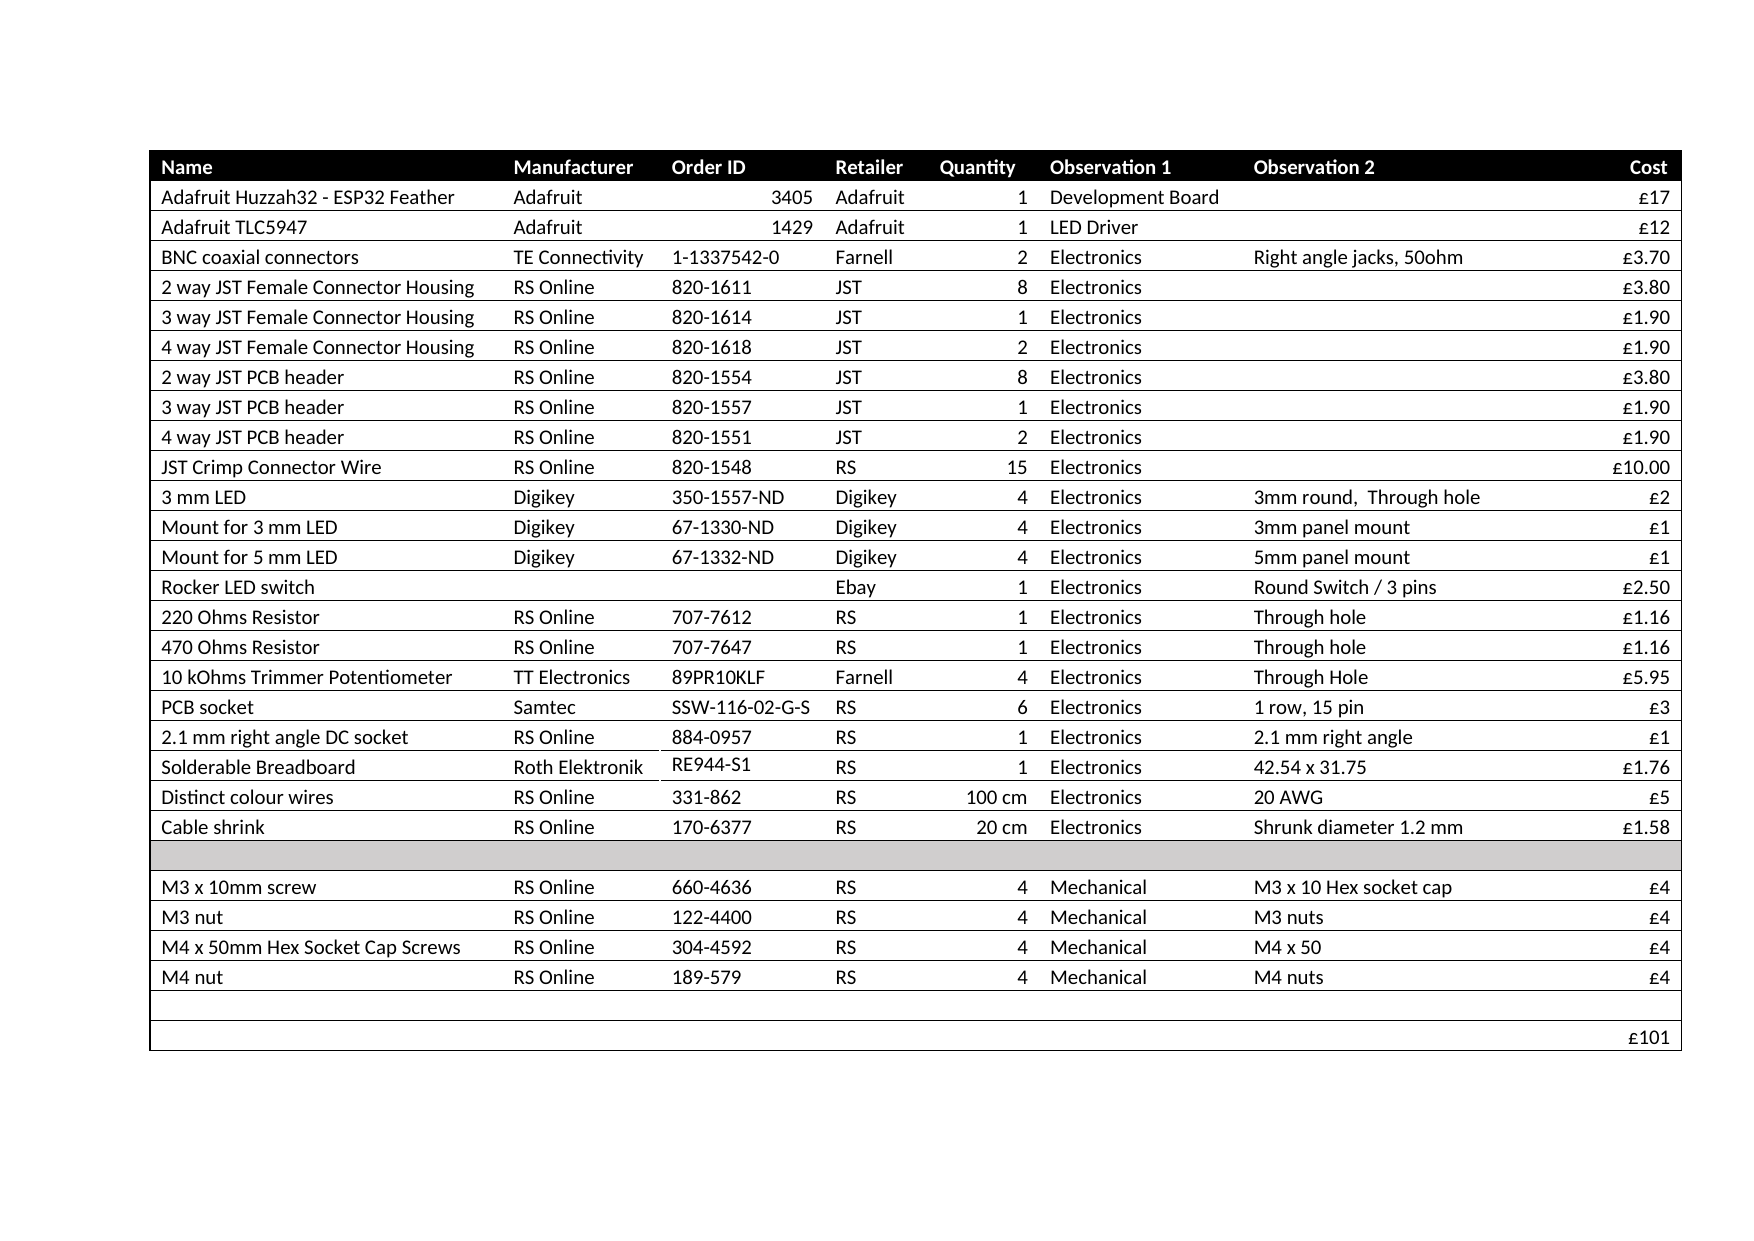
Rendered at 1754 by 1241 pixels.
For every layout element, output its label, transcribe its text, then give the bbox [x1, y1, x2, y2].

table_cell 2 [928, 241, 1039, 270]
table_cell [151, 841, 502, 870]
table_cell RS Online [502, 421, 660, 450]
table_cell [660, 991, 824, 1020]
table_cell [1242, 271, 1581, 300]
table_cell Electronics [1039, 721, 1242, 750]
table_cell £1.16 [1581, 601, 1681, 630]
table_cell Electronics [1039, 751, 1242, 780]
table_cell 220 Ohms Resistor [151, 601, 502, 630]
table_cell Electronics [1039, 481, 1242, 510]
table_cell Cable shrink [151, 811, 502, 840]
table_cell 820-1554 [660, 361, 824, 390]
table_cell Digikey [502, 481, 660, 510]
table_cell [1242, 991, 1581, 1020]
table_cell £1.90 [1581, 301, 1681, 330]
table_cell [502, 571, 660, 600]
table_cell £10.00 [1581, 451, 1681, 480]
table_cell 15 [928, 451, 1039, 480]
table_cell RS Online [502, 451, 660, 480]
table_cell [1242, 391, 1581, 420]
table_cell Mechanical [1039, 961, 1242, 990]
table_cell Adafruit TLC5947 [151, 211, 502, 240]
table_cell 1-1337542-0 [660, 241, 824, 270]
table_cell [1242, 421, 1581, 450]
table_cell RS [824, 751, 928, 780]
table_cell Digikey [502, 541, 660, 570]
table_cell RS Online [502, 721, 660, 750]
table_cell [151, 1021, 502, 1050]
table_cell Electronics [1039, 541, 1242, 570]
table_cell Digikey [824, 511, 928, 540]
table_cell 350-1557-ND [660, 481, 824, 510]
table_cell Mechanical [1039, 871, 1242, 900]
table_cell £2 [1581, 481, 1681, 510]
table_cell 1 [928, 601, 1039, 630]
table_cell Ebay [824, 571, 928, 600]
table_cell SSW-116-02-G-S [660, 691, 824, 720]
table_cell Electronics [1039, 511, 1242, 540]
table_cell Round Switch / 3 pins [1242, 571, 1581, 600]
table_cell Through Hole [1242, 661, 1581, 690]
table_cell RS Online [502, 271, 660, 300]
table_header Retailer [824, 151, 928, 180]
table_cell £2.50 [1581, 571, 1681, 600]
table_cell Electronics [1039, 601, 1242, 630]
table_cell RS Online [502, 931, 660, 960]
table_cell 304-4592 [660, 931, 824, 960]
table_cell 820-1557 [660, 391, 824, 420]
table_cell LED Driver [1039, 211, 1242, 240]
table_cell £17 [1581, 181, 1681, 210]
table_header Order ID [660, 151, 824, 180]
table_cell 470 Ohms Resistor [151, 631, 502, 660]
table_cell 3 way JST Female Connector Housing [151, 301, 502, 330]
table_cell Mount for 3 mm LED [151, 511, 502, 540]
table_cell RS Online [502, 601, 660, 630]
table_cell 4 [928, 931, 1039, 960]
table_cell Electronics [1039, 661, 1242, 690]
table_cell 660-4636 [660, 871, 824, 900]
table_cell Adafruit [502, 181, 660, 210]
table_cell £101 [1581, 1021, 1681, 1050]
table_cell 8 [928, 271, 1039, 300]
table_cell [1242, 1021, 1581, 1050]
table_cell Electronics [1039, 421, 1242, 450]
table_cell [660, 571, 824, 600]
table_cell Shrunk diameter 1.2 mm [1242, 811, 1581, 840]
table_cell £1.90 [1581, 391, 1681, 420]
table_cell 67-1332-ND [660, 541, 824, 570]
table_cell 4 [928, 511, 1039, 540]
table_cell JST [824, 271, 928, 300]
table_cell Electronics [1039, 331, 1242, 360]
table_cell 4 [928, 871, 1039, 900]
table_cell JST [824, 301, 928, 330]
table_cell £4 [1581, 931, 1681, 960]
table_cell RS Online [502, 391, 660, 420]
table_cell M3 nut [151, 901, 502, 930]
table_cell Electronics [1039, 781, 1242, 810]
table_cell £1 [1581, 721, 1681, 750]
table_cell RS [824, 631, 928, 660]
table_cell £3.80 [1581, 271, 1681, 300]
table_cell Adafruit [502, 211, 660, 240]
table_cell £3.80 [1581, 361, 1681, 390]
table_cell RS Online [502, 361, 660, 390]
table_cell 1 [928, 721, 1039, 750]
table_cell 1 [928, 211, 1039, 240]
table_cell 122-4400 [660, 901, 824, 930]
table_cell £5.95 [1581, 661, 1681, 690]
table_header Manufacturer [502, 151, 660, 180]
table_cell [928, 1021, 1039, 1050]
table_cell 707-7612 [660, 601, 824, 630]
table_cell JST [824, 391, 928, 420]
table_cell 2 way JST Female Connector Housing [151, 271, 502, 300]
table_cell 1 [928, 571, 1039, 600]
table_cell RS [824, 871, 928, 900]
table_cell £12 [1581, 211, 1681, 240]
table_cell 3 way JST PCB header [151, 391, 502, 420]
table_cell 3mm panel mount [1242, 511, 1581, 540]
table_cell 884-0957 [660, 721, 824, 750]
table_cell M4 x 50mm Hex Socket Cap Screws [151, 931, 502, 960]
table_cell Electronics [1039, 301, 1242, 330]
table_cell BNC coaxial connectors [151, 241, 502, 270]
table_cell 1 [928, 751, 1039, 780]
table_cell £1.16 [1581, 631, 1681, 660]
table_cell [824, 1021, 928, 1050]
table_cell 1 [928, 181, 1039, 210]
table_cell 2.1 mm right angle DC socket [151, 721, 502, 750]
table_cell 5mm panel mount [1242, 541, 1581, 570]
table_cell [151, 991, 502, 1020]
table_cell M3 x 10 Hex socket cap [1242, 871, 1581, 900]
table_cell £1.58 [1581, 811, 1681, 840]
table_cell 820-1611 [660, 271, 824, 300]
table_cell RS Online [502, 901, 660, 930]
table_cell Electronics [1039, 271, 1242, 300]
table_cell [1039, 1021, 1242, 1050]
table_cell 820-1551 [660, 421, 824, 450]
table_cell Digikey [502, 511, 660, 540]
table_cell RS [824, 961, 928, 990]
table_cell [824, 841, 928, 870]
table_cell 1 [928, 301, 1039, 330]
table_cell Digikey [824, 541, 928, 570]
table_cell 4 [928, 901, 1039, 930]
table_cell JST Crimp Connector Wire [151, 451, 502, 480]
table_cell Solderable Breadboard [151, 751, 502, 780]
table_cell Electronics [1039, 691, 1242, 720]
table_cell 1 row, 15 pin [1242, 691, 1581, 720]
table_cell RS Online [502, 871, 660, 900]
table_cell Through hole [1242, 601, 1581, 630]
table_cell RS [824, 901, 928, 930]
table_cell Electronics [1039, 451, 1242, 480]
table_cell Through hole [1242, 631, 1581, 660]
table_cell JST [824, 361, 928, 390]
table_cell Electronics [1039, 631, 1242, 660]
table_cell RE944-S1 [661, 751, 824, 780]
table_cell 4 way JST PCB header [151, 421, 502, 450]
table_cell 1 [928, 391, 1039, 420]
table_cell [660, 841, 824, 870]
table_cell £4 [1581, 871, 1681, 900]
table_cell RS [824, 811, 928, 840]
table_cell Development Board [1039, 181, 1242, 210]
table_cell M3 nuts [1242, 901, 1581, 930]
table_cell Adafruit [824, 181, 928, 210]
table_cell [1039, 991, 1242, 1020]
table_cell RS Online [502, 331, 660, 360]
table_cell [928, 991, 1039, 1020]
table_cell M4 x 50 [1242, 931, 1581, 960]
table_cell Electronics [1039, 811, 1242, 840]
table_cell PCB socket [151, 691, 502, 720]
table_cell RS Online [502, 301, 660, 330]
table_cell RS [824, 781, 928, 810]
table_header Quantity [928, 151, 1039, 180]
table_cell M4 nuts [1242, 961, 1581, 990]
table_cell 3 mm LED [151, 481, 502, 510]
table_header Observation 1 [1039, 151, 1242, 180]
table_cell RS Online [502, 631, 660, 660]
table_cell TT Electronics [502, 661, 660, 690]
table_cell [928, 841, 1039, 870]
table_cell Adafruit Huzzah32 - ESP32 Feather [151, 181, 502, 210]
table_cell 42.54 x 31.75 [1242, 751, 1581, 780]
table_cell 20 cm [928, 811, 1039, 840]
table_cell [824, 991, 928, 1020]
table_cell 3405 [660, 181, 824, 210]
table_cell 4 [928, 961, 1039, 990]
table_cell 67-1330-ND [660, 511, 824, 540]
table_cell 189-579 [660, 961, 824, 990]
table_cell [1242, 301, 1581, 330]
table_cell RS [824, 721, 928, 750]
table_cell 10 kOhms Trimmer Potentiometer [151, 661, 502, 690]
table_cell JST [824, 331, 928, 360]
table_cell [1242, 451, 1581, 480]
table_cell [1242, 361, 1581, 390]
table_cell £5 [1581, 781, 1681, 810]
table_cell Electronics [1039, 241, 1242, 270]
table_cell [1242, 181, 1581, 210]
table_cell Farnell [824, 241, 928, 270]
table_cell Adafruit [824, 211, 928, 240]
table_cell JST [824, 421, 928, 450]
table_cell TE Connectivity [502, 241, 660, 270]
table_cell RS [824, 931, 928, 960]
table_cell Electronics [1039, 391, 1242, 420]
table_header Cost [1581, 151, 1681, 180]
table_cell 2 [928, 331, 1039, 360]
table_cell 4 [928, 481, 1039, 510]
table_cell 4 [928, 661, 1039, 690]
table_cell Digikey [824, 481, 928, 510]
table_cell 100 cm [928, 781, 1039, 810]
table_cell 170-6377 [660, 811, 824, 840]
table_cell Electronics [1039, 571, 1242, 600]
table_header Observation 2 [1242, 151, 1581, 180]
table_cell 331-862 [660, 781, 824, 810]
table_cell [660, 1021, 824, 1050]
table_cell 4 [928, 541, 1039, 570]
table_cell [502, 1021, 660, 1050]
table_cell 89PR10KLF [660, 661, 824, 690]
table_cell £3 [1581, 691, 1681, 720]
table_cell Mount for 5 mm LED [151, 541, 502, 570]
table_cell 1429 [660, 211, 824, 240]
table_cell Rocker LED switch [151, 571, 502, 600]
table_cell £1.90 [1581, 421, 1681, 450]
table_cell Mechanical [1039, 901, 1242, 930]
table_cell [1039, 841, 1242, 870]
table_cell 2.1 mm right angle [1242, 721, 1581, 750]
table_cell 4 way JST Female Connector Housing [151, 331, 502, 360]
table_cell 20 AWG [1242, 781, 1581, 810]
table_cell RS Online [502, 961, 660, 990]
table_header Name [151, 151, 502, 180]
table_cell £1 [1581, 511, 1681, 540]
table_cell 8 [928, 361, 1039, 390]
table_cell RS Online [502, 811, 660, 840]
table_cell [502, 991, 660, 1020]
table_cell £1.76 [1581, 751, 1681, 780]
table_cell 820-1614 [660, 301, 824, 330]
table_cell RS [824, 601, 928, 630]
table_cell Right angle jacks, 50ohm [1242, 241, 1581, 270]
table_cell [1242, 211, 1581, 240]
table_cell £1.90 [1581, 331, 1681, 360]
table_cell 820-1618 [660, 331, 824, 360]
table_cell Mechanical [1039, 931, 1242, 960]
table_cell [1581, 841, 1681, 870]
table_cell M4 nut [151, 961, 502, 990]
table_cell Distinct colour wires [151, 781, 502, 810]
table_cell £4 [1581, 901, 1681, 930]
table_cell [502, 841, 660, 870]
table_cell 820-1548 [660, 451, 824, 480]
table_cell Electronics [1039, 361, 1242, 390]
table_cell £1 [1581, 541, 1681, 570]
table_cell 707-7647 [660, 631, 824, 660]
table_cell 1 [928, 631, 1039, 660]
table_cell 2 [928, 421, 1039, 450]
table_cell 6 [928, 691, 1039, 720]
table_cell £3.70 [1581, 241, 1681, 270]
table_cell Samtec [502, 691, 660, 720]
table_cell [1242, 841, 1581, 870]
table_cell [1581, 991, 1681, 1020]
table_cell M3 x 10mm screw [151, 871, 502, 900]
table_cell £4 [1581, 961, 1681, 990]
table_cell 3mm round, Through hole [1242, 481, 1581, 510]
table_cell RS [824, 691, 928, 720]
table_cell Roth Elektronik [502, 751, 659, 780]
table_cell 2 way JST PCB header [151, 361, 502, 390]
table_cell RS [824, 451, 928, 480]
table_cell Farnell [824, 661, 928, 690]
table_cell [1242, 331, 1581, 360]
table_cell RS Online [502, 781, 660, 810]
